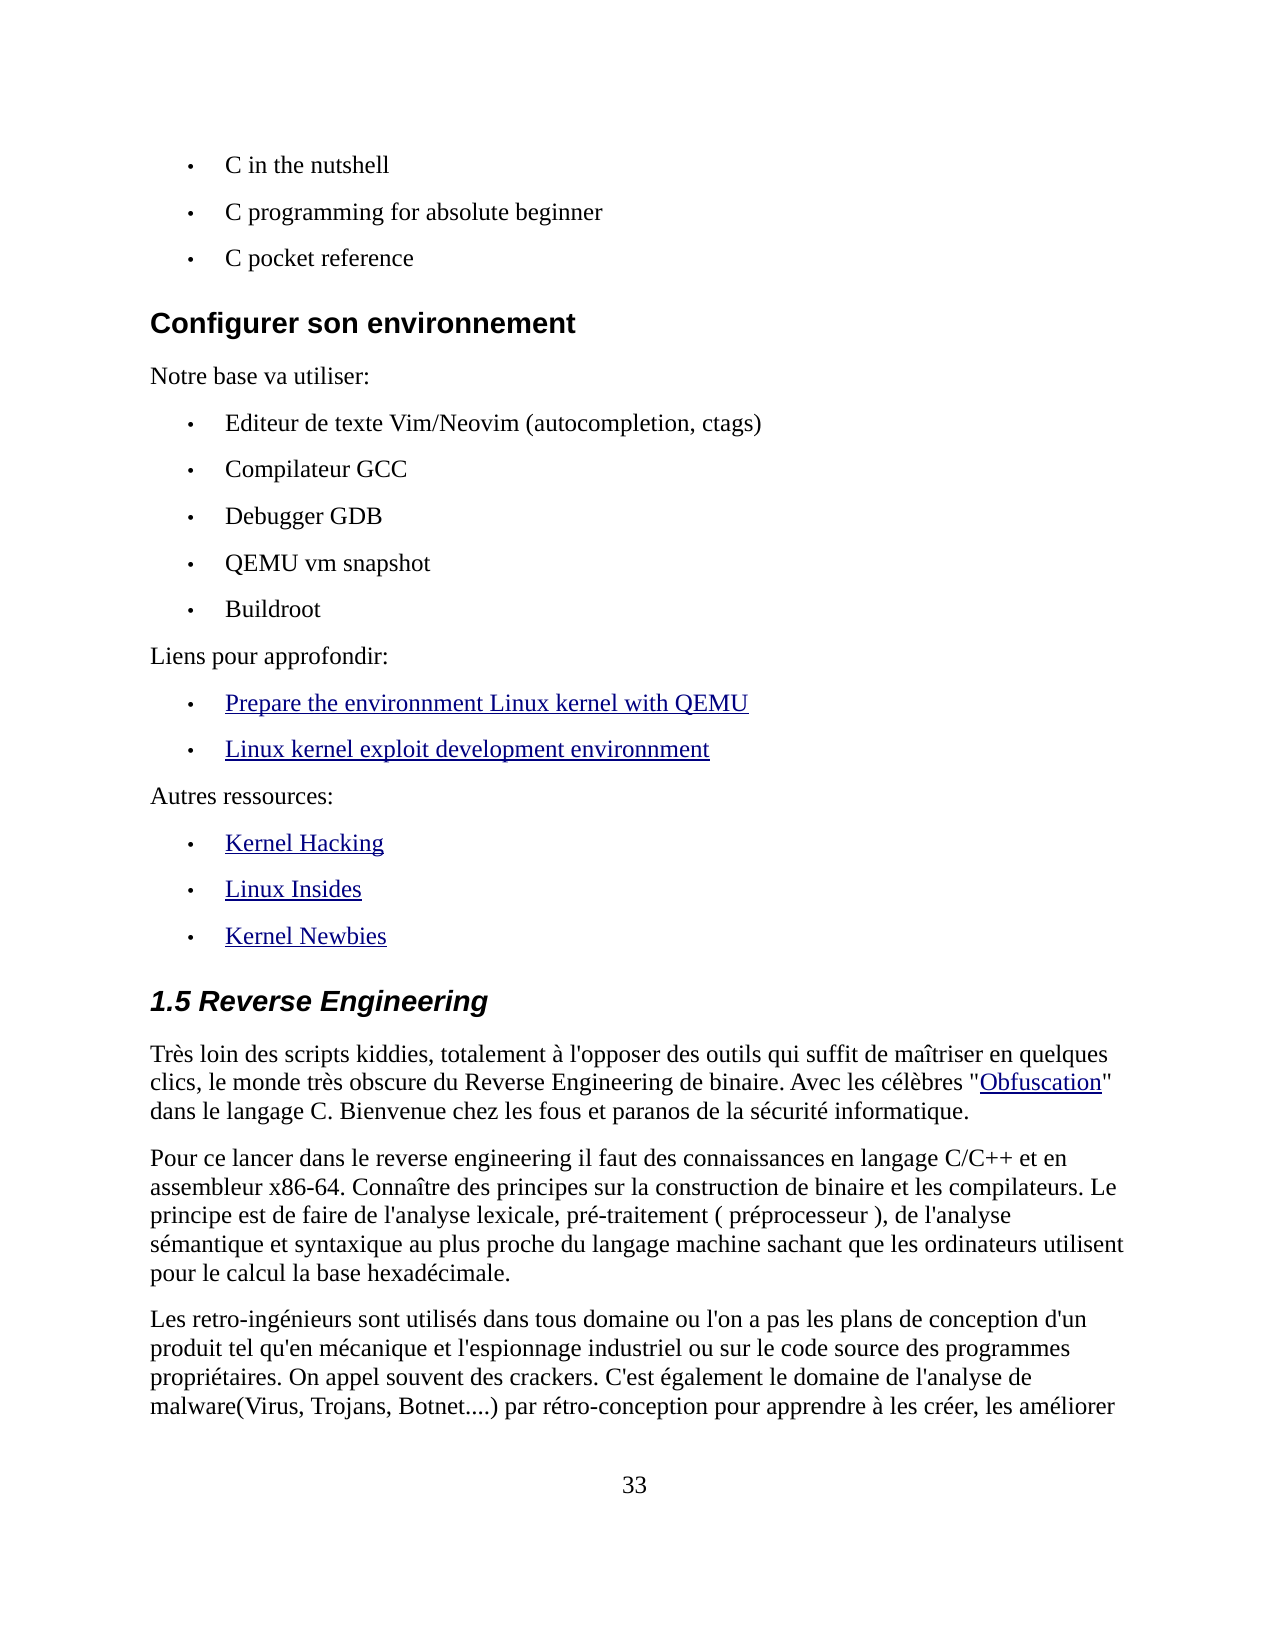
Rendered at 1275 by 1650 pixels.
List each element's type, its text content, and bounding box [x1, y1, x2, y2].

text Pour ce lancer dans le reverse engineering il faut des connaissances en langage C/C++ et en assembleur x86-64. Connaître des principes sur la construction de binaire et les compilateurs. Le principe est de faire de l'analyse lexicale, pré-traitement ( préprocesseur ), de l'analyse sémantique et syntaxique au plus proche du langage machine sachant que les ordinateurs utilisent pour le calcul la base hexadécimale. [150, 1143, 1125, 1287]
list Linux kernel exploit development environnment [187, 734, 1125, 763]
list QEMU vm snapshot [187, 548, 1125, 576]
list Kernel Newbies [187, 921, 1125, 950]
list Linux Insides [187, 874, 1125, 903]
list Buildroot [187, 594, 1125, 623]
list Debugger GDB [187, 501, 1125, 530]
list Compilateur GCC [187, 454, 1125, 483]
list C in the nutshell [187, 150, 1125, 179]
subtitle 1.5 Reverse Engineering [150, 984, 1125, 1017]
text Notre base va utiliser: [150, 361, 1125, 390]
text Les retro-ingénieurs sont utilisés dans tous domaine ou l'on a pas les plans de conception d'un produit tel qu'en mécanique et l'espionnage industriel ou sur le code source des programmes propriétaires. On appel souvent des crackers. C'est également le domaine de l'analyse de malware(Virus, Trojans, Botnet....) par rétro-conception pour apprendre à les créer, les améliorer [150, 1304, 1125, 1419]
text Liens pour approfondir: [150, 641, 1125, 670]
list C pocket reference [187, 243, 1125, 272]
list Prepare the environnment Linux kernel with QEMU [187, 688, 1125, 716]
text Très loin des scripts kiddies, totalement à l'opposer des outils qui suffit de maîtriser en quelques clics, le monde très obscure du Reverse Engineering de binaire. Avec les célèbres "Obfuscation" dans le langage C. Bienvenue chez les fous et paranos de la sécurité informatique. [150, 1039, 1125, 1125]
list Kernel Hacking [187, 828, 1125, 856]
list Editeur de texte Vim/Neovim (autocompletion, ctags) [187, 408, 1125, 436]
subtitle Configurer son environnement [150, 306, 1125, 339]
list C programming for absolute beginner [187, 197, 1125, 225]
text Autres ressources: [150, 781, 1125, 810]
